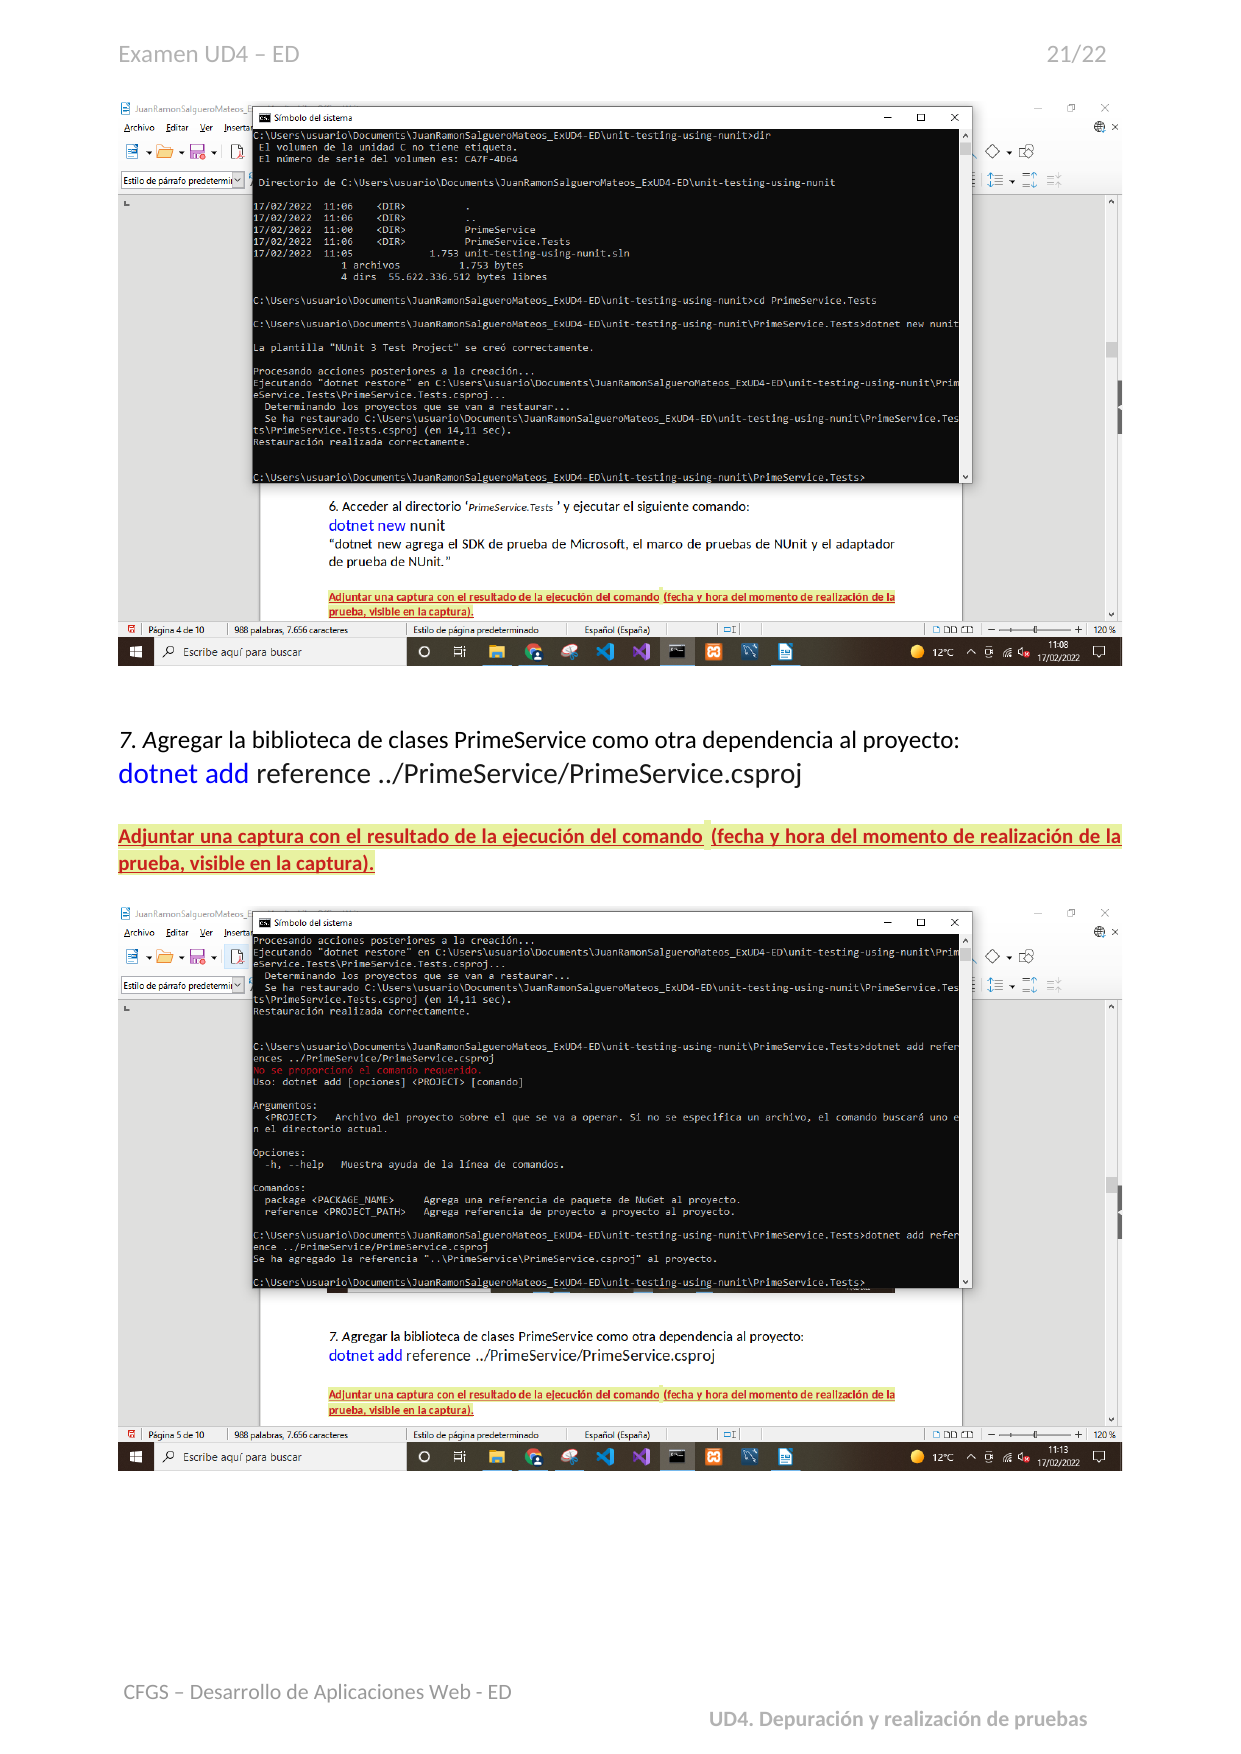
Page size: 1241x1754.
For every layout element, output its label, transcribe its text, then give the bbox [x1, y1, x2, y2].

text dotnet add reference ../PrimeService/PrimeService.csproj [118, 755, 1122, 791]
picture [118, 101, 1123, 666]
picture [118, 906, 1123, 1471]
text 7. Agregar la biblioteca de clases PrimeService como otra dependencia al proyecto: [118, 724, 1122, 755]
text Adjuntar una captura con el resultado de la ejecución del comando (fecha y hora del momento de realización de la prueba, visible en la captura). [118, 819, 1122, 875]
